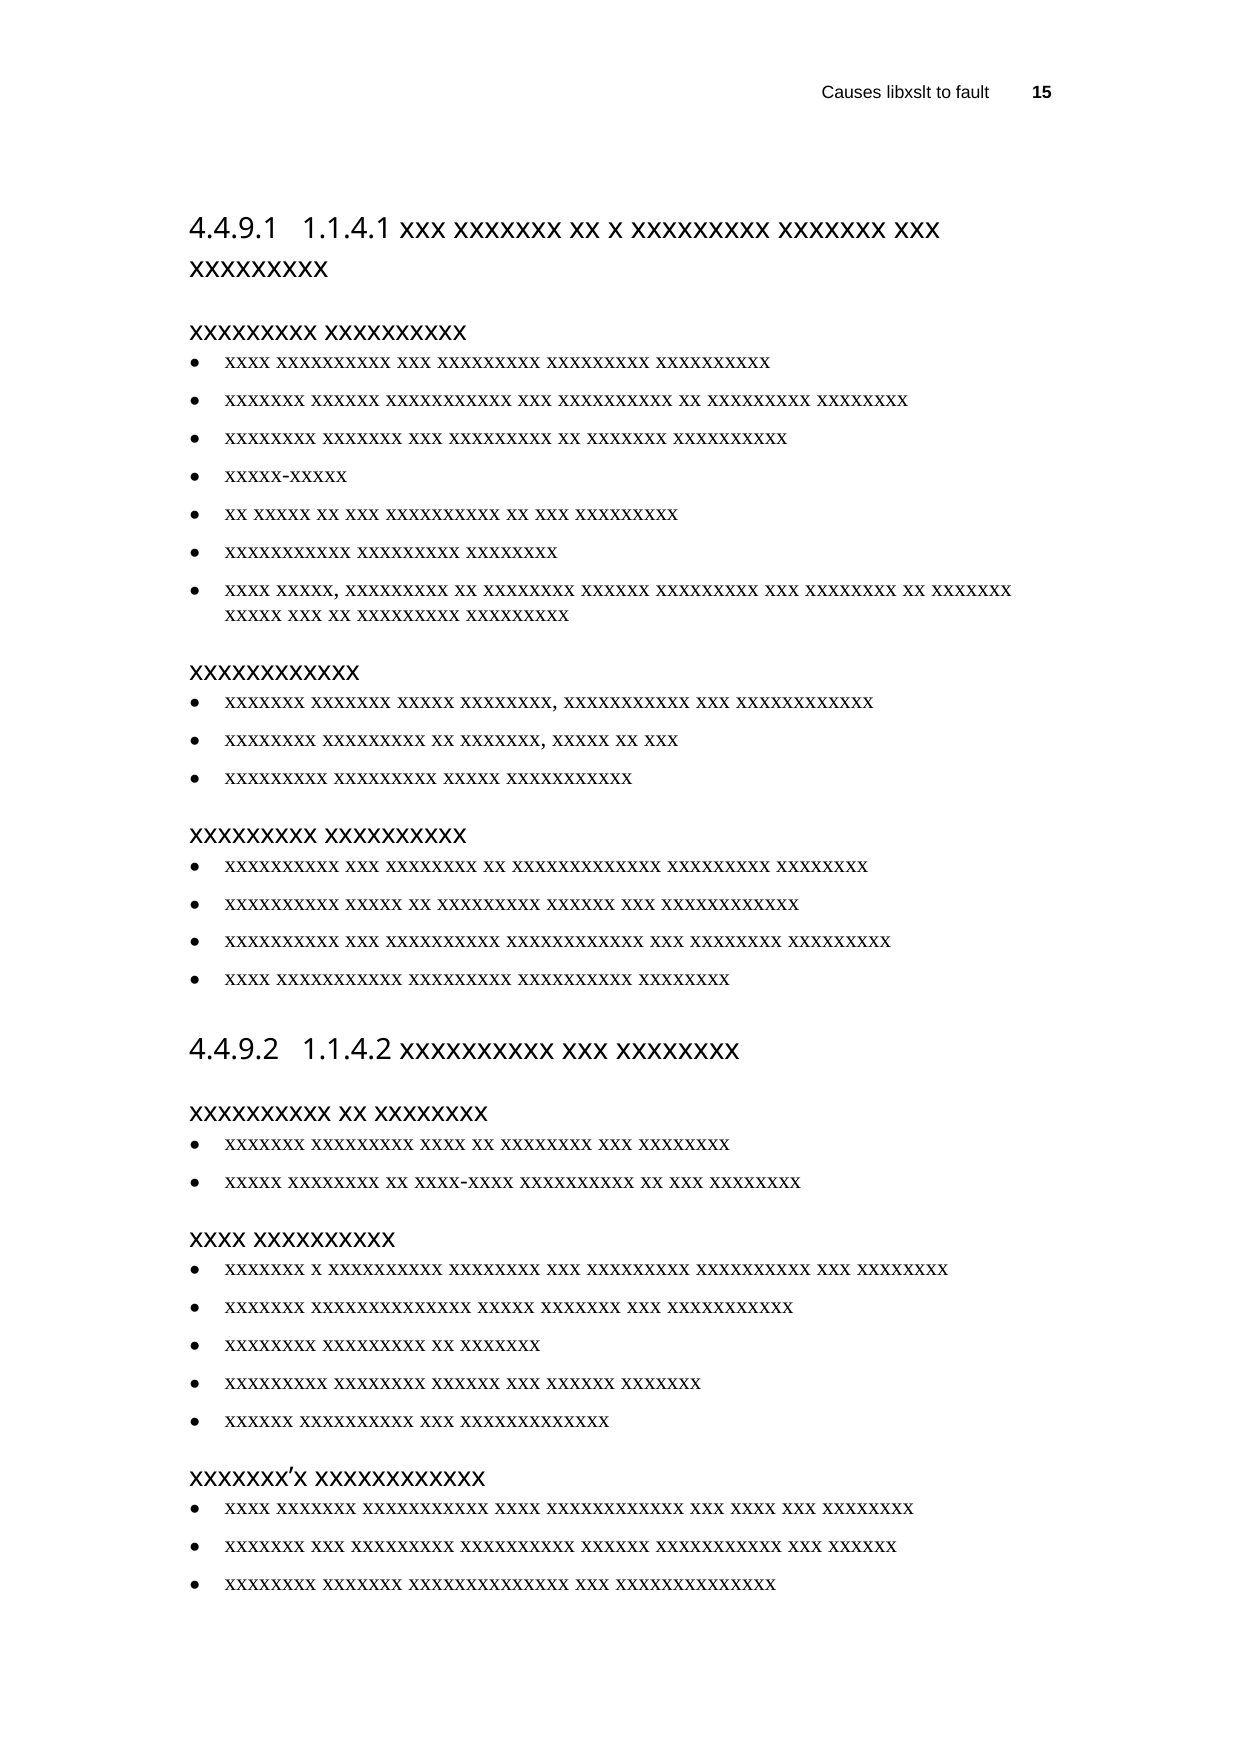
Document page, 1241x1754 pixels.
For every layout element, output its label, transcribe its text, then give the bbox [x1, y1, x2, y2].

list xxxxxxxx xxxxxxx xxxxxxxxxxxxxx xxx xxxxxxxxxxxxxx [189, 1570, 1051, 1595]
list xxxxxxxxx xxxxxxxx xxxxxx xxx xxxxxx xxxxxxx [189, 1369, 1051, 1394]
list xxxxxxxx xxxxxxxxx xx xxxxxxx [189, 1331, 1051, 1356]
text xxxx xxxxxxxxxx [189, 1218, 1051, 1255]
list xxxx xxxxxxxxxxx xxxxxxxxx xxxxxxxxxx xxxxxxxx [189, 965, 1051, 991]
list xxxx xxxxx, xxxxxxxxx xx xxxxxxxx xxxxxx xxxxxxxxx xxx xxxxxxxx xx xxxxxxx xxxxx xxx xx xxxxxxxxx xxxxxxxxx [189, 576, 1051, 627]
list xxxx xxxxxxxxxx xxx xxxxxxxxx xxxxxxxxx xxxxxxxxxx [189, 348, 1051, 374]
list xxxxxxxx xxxxxxx xxx xxxxxxxxx xx xxxxxxx xxxxxxxxxx [189, 424, 1051, 449]
text xxxxxxxxx xxxxxxxxxx [189, 815, 1051, 852]
text xxxxxxxxxxxx [189, 652, 1051, 688]
list xxxxxxx x xxxxxxxxxx xxxxxxxx xxx xxxxxxxxx xxxxxxxxxx xxx xxxxxxxx [189, 1255, 1051, 1281]
subtitle 1.1.4.2 xxxxxxxxxx xxx xxxxxxxx [189, 1028, 1051, 1068]
list xx xxxxx xx xxx xxxxxxxxxx xx xxx xxxxxxxxx [189, 500, 1051, 525]
list xxxx xxxxxxx xxxxxxxxxxx xxxx xxxxxxxxxxxx xxx xxxx xxx xxxxxxxx [189, 1494, 1051, 1519]
list xxxxxxx xxx xxxxxxxxx xxxxxxxxxx xxxxxx xxxxxxxxxxx xxx xxxxxx [189, 1532, 1051, 1557]
list xxxxx-xxxxx [189, 462, 1051, 487]
list xxxxx xxxxxxxx xx xxxx-xxxx xxxxxxxxxx xx xxx xxxxxxxx [189, 1168, 1051, 1193]
list xxxxxxxxxx xxx xxxxxxxxxx xxxxxxxxxxxx xxx xxxxxxxx xxxxxxxxx [189, 927, 1051, 953]
list xxxxxxxxx xxxxxxxxx xxxxx xxxxxxxxxxx [189, 764, 1051, 790]
list xxxxxxx xxxxxxxxx xxxx xx xxxxxxxx xxx xxxxxxxx [189, 1130, 1051, 1155]
list xxxxxxxxxxx xxxxxxxxx xxxxxxxx [189, 538, 1051, 563]
list xxxxxxx xxxxxxx xxxxx xxxxxxxx, xxxxxxxxxxx xxx xxxxxxxxxxxx [189, 688, 1051, 714]
text xxxxxxx’x xxxxxxxxxxxx [189, 1457, 1051, 1494]
list xxxxxxx xxxxxx xxxxxxxxxxx xxx xxxxxxxxxx xx xxxxxxxxx xxxxxxxx [189, 386, 1051, 412]
subtitle 1.1.4.1 xxx xxxxxxx xx x xxxxxxxxx xxxxxxx xxx xxxxxxxxx [189, 207, 1051, 286]
list xxxxxxxxxx xxxxx xx xxxxxxxxx xxxxxx xxx xxxxxxxxxxxx [189, 889, 1051, 915]
list xxxxxxx xxxxxxxxxxxxxx xxxxx xxxxxxx xxx xxxxxxxxxxx [189, 1293, 1051, 1318]
list xxxxxxxxxx xxx xxxxxxxx xx xxxxxxxxxxxxx xxxxxxxxx xxxxxxxx [189, 852, 1051, 877]
text xxxxxxxxx xxxxxxxxxx [189, 311, 1051, 348]
text xxxxxxxxxx xx xxxxxxxx [189, 1093, 1051, 1130]
list xxxxxxxx xxxxxxxxx xx xxxxxxx, xxxxx xx xxx [189, 726, 1051, 752]
list xxxxxx xxxxxxxxxx xxx xxxxxxxxxxxxx [189, 1407, 1051, 1432]
